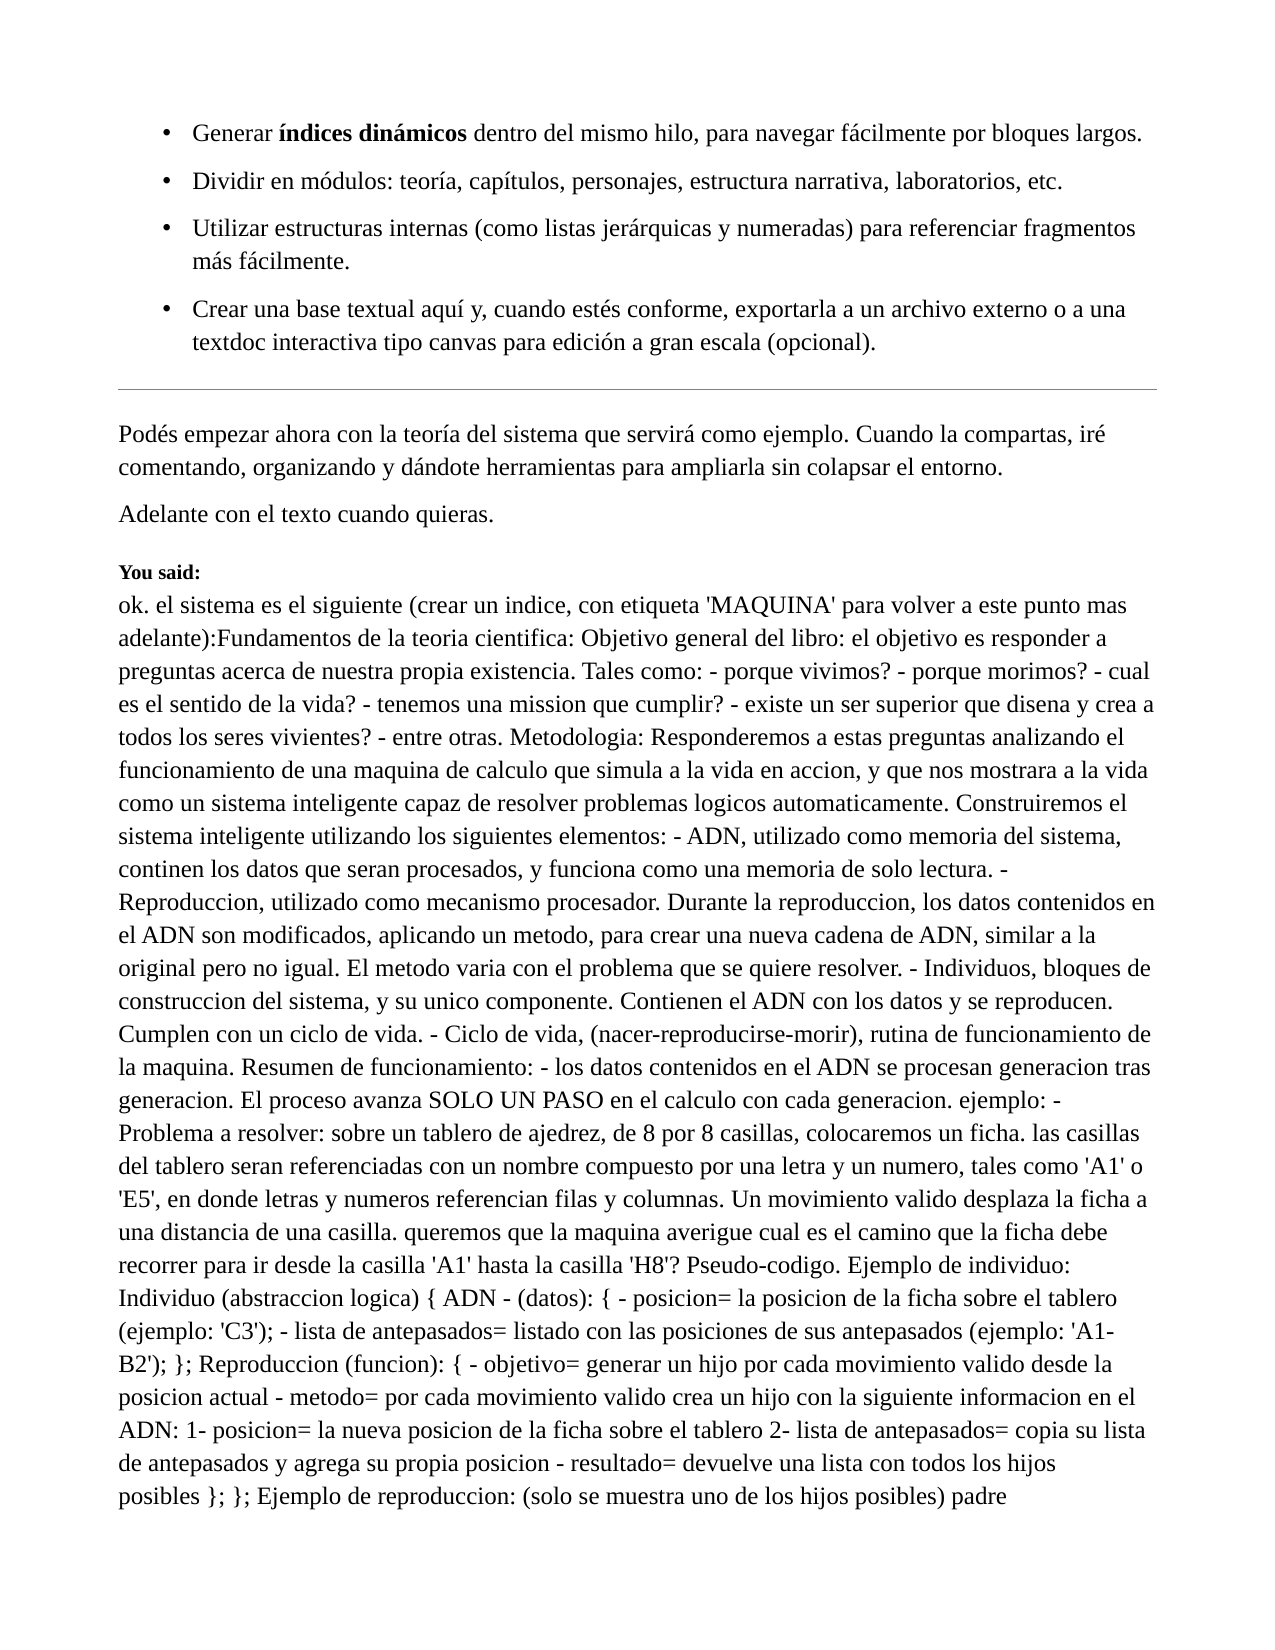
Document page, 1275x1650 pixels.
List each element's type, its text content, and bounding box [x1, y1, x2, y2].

text ok. el sistema es el siguiente (crear un indice, con etiqueta 'MAQUINA' para volver a este punto mas adelante):Fundamentos de la teoria cientifica: Objetivo general del libro: el objetivo es responder a preguntas acerca de nuestra propia existencia. Tales como: - porque vivimos? - porque morimos? - cual es el sentido de la vida? - tenemos una mission que cumplir? - existe un ser superior que disena y crea a todos los seres vivientes? - entre otras. Metodologia: Responderemos a estas preguntas analizando el funcionamiento de una maquina de calculo que simula a la vida en accion, y que nos mostrara a la vida como un sistema inteligente capaz de resolver problemas logicos automaticamente. Construiremos el sistema inteligente utilizando los siguientes elementos: - ADN, utilizado como memoria del sistema, continen los datos que seran procesados, y funciona como una memoria de solo lectura. - Reproduccion, utilizado como mecanismo procesador. Durante la reproduccion, los datos contenidos en el ADN son modificados, aplicando un metodo, para crear una nueva cadena de ADN, similar a la original pero no igual. El metodo varia con el problema que se quiere resolver. - Individuos, bloques de construccion del sistema, y su unico componente. Contienen el ADN con los datos y se reproducen. Cumplen con un ciclo de vida. - Ciclo de vida, (nacer-reproducirse-morir), rutina de funcionamiento de la maquina. Resumen de funcionamiento: - los datos contenidos en el ADN se procesan generacion tras generacion. El proceso avanza SOLO UN PASO en el calculo con cada generacion. ejemplo: - Problema a resolver: sobre un tablero de ajedrez, de 8 por 8 casillas, colocaremos un ficha. las casillas del tablero seran referenciadas con un nombre compuesto por una letra y un numero, tales como 'A1' o 'E5', en donde letras y numeros referencian filas y columnas. Un movimiento valido desplaza la ficha a una distancia de una casilla. queremos que la maquina averigue cual es el camino que la ficha debe recorrer para ir desde la casilla 'A1' hasta la casilla 'H8'? Pseudo-codigo. Ejemplo de individuo: Individuo (abstraccion logica) { ADN - (datos): { - posicion= la posicion de la ficha sobre el tablero (ejemplo: 'C3'); - lista de antepasados= listado con las posiciones de sus antepasados (ejemplo: 'A1-B2'); }; Reproduccion (funcion): { - objetivo= generar un hijo por cada movimiento valido desde la posicion actual - metodo= por cada movimiento valido crea un hijo con la siguiente informacion en el ADN: 1- posicion= la nueva posicion de la ficha sobre el tablero 2- lista de antepasados= copia su lista de antepasados y agrega su propia posicion - resultado= devuelve una lista con todos los hijos posibles }; }; Ejemplo de reproduccion: (solo se muestra uno de los hijos posibles) padre [118, 590, 1157, 1510]
text Adelante con el texto cuando quieras. [118, 499, 1157, 528]
text Podés empezar ahora con la teoría del sistema que servirá como ejemplo. Cuando la compartas, iré comentando, organizando y dándote herramientas para ampliarla sin colapsar el entorno. [118, 419, 1157, 481]
list Dividir en módulos: teoría, capítulos, personajes, estructura narrativa, laboratorios, etc. [162, 166, 1157, 194]
list Crear una base textual aquí y, cuando estés conforme, exportarla a un archivo externo o a una textdoc interactiva tipo canvas para edición a gran escala (opcional). [162, 294, 1157, 356]
subtitle You said: [118, 559, 1157, 584]
list Generar índices dinámicos dentro del mismo hilo, para navegar fácilmente por bloques largos. [162, 118, 1157, 147]
list Utilizar estructuras internas (como listas jerárquicas y numeradas) para referenciar fragmentos más fácilmente. [162, 213, 1157, 275]
